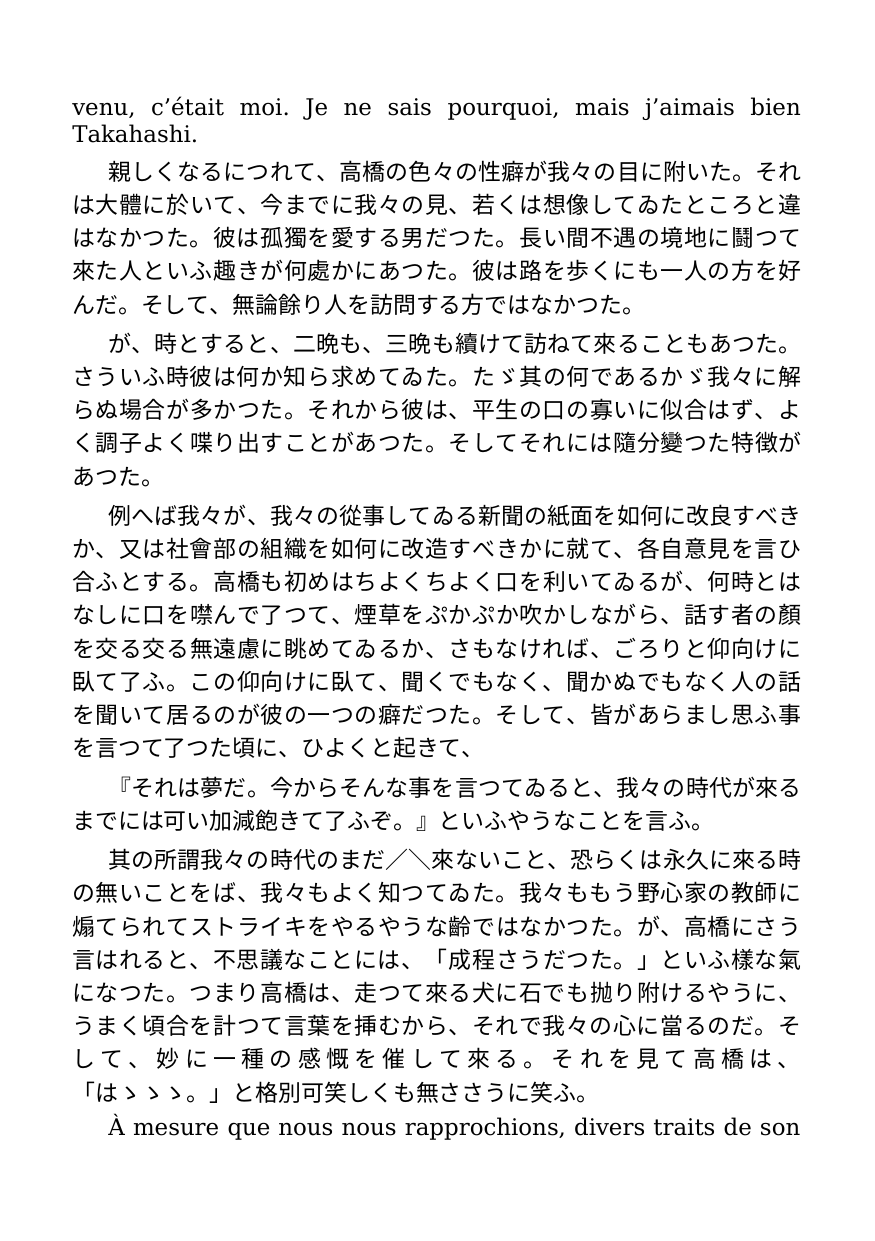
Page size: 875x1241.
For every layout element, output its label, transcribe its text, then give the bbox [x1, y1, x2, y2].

text 『それは夢だ。今からそんな事を言つてゐると、我々の時代が來るまでには可い加減飽きて了ふぞ。』といふやうなことを言ふ。 [72, 769, 802, 836]
text venu, c’était moi. Je ne sais pourquoi, mais j’aimais bien Takahashi. [72, 94, 802, 148]
text が、時とすると、二晩も、三晩も續けて訪ねて來ることもあつた。さういふ時彼は何か知ら求めてゐた。たゞ其の何であるかゞ我々に解らぬ場合が多かつた。それから彼は、平生の口の寡いに似合はず、よく調子よく喋り出すことがあつた。そしてそれには隨分變つた特徴があつた。 [72, 326, 802, 492]
text 其の所謂我々の時代のまだ／＼來ないこと、恐らくは永久に來る時の無いことをば、我々もよく知つてゐた。我々ももう野心家の教師に煽てられてストライキをやるやうな齡ではなかつた。が、高橋にさう言はれると、不思議なことには、「成程さうだつた。」といふ樣な氣になつた。つまり高橋は、走つて來る犬に石でも抛り附けるやうに、うまく頃合を計つて言葉を挿むから、それで我々の心に當るのだ。そして、妙に一種の感慨を催して來る。それを見て高橋は、「はゝゝゝ。」と格別可笑しくも無ささうに笑ふ。 [72, 842, 802, 1108]
text À mesure que nous nous rapprochions, divers traits de son [72, 1114, 802, 1140]
text 例へば我々が、我々の從事してゐる新聞の紙面を如何に改良すべきか、又は社會部の組織を如何に改造すべきかに就て、各自意見を言ひ合ふとする。高橋も初めはちよくちよく口を利いてゐるが、何時とはなしに口を噤んで了つて、煙草をぷかぷか吹かしながら、話す者の顏を交る交る無遠慮に眺めてゐるか、さもなければ、ごろりと仰向けに臥て了ふ。この仰向けに臥て、聞くでもなく、聞かぬでもなく人の話を聞いて居るのが彼の一つの癖だつた。そして、皆があらまし思ふ事を言つて了つた頃に、ひよくと起きて、 [72, 498, 802, 763]
text 親しくなるにつれて、高橋の色々の性癖が我々の目に附いた。それは大體に於いて、今までに我々の見、若くは想像してゐたところと違はなかつた。彼は孤獨を愛する男だつた。長い間不遇の境地に鬪つて來た人といふ趣きが何處かにあつた。彼は路を歩くにも一人の方を好んだ。そして、無論餘り人を訪問する方ではなかつた。 [72, 153, 802, 320]
